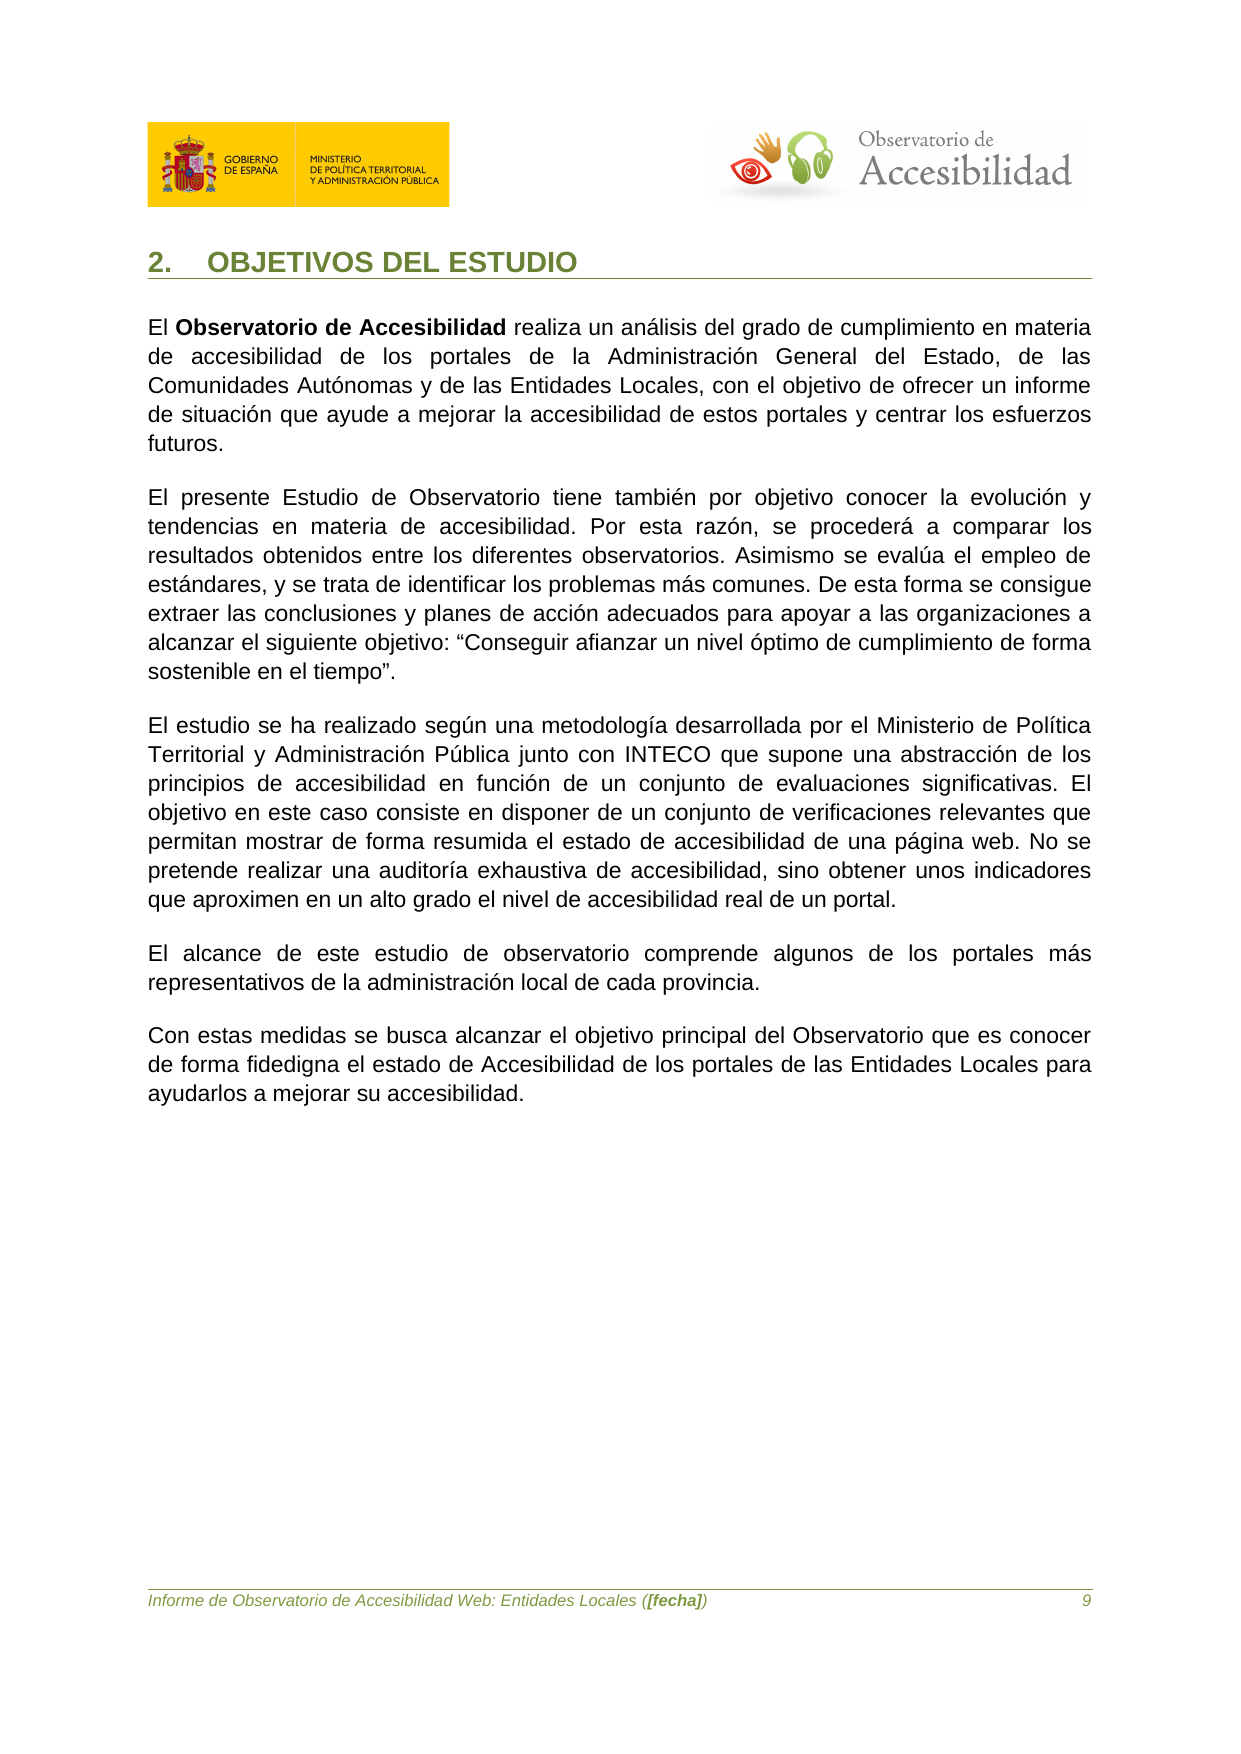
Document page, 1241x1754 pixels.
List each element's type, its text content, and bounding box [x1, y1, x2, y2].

text Con estas medidas se busca alcanzar el objetivo principal del Observatorio que es conocer de forma fidedigna el estado de Accesibilidad de los portales de las Entidades Locales para ayudarlos a mejorar su accesibilidad. [148, 1022, 1092, 1107]
text El presente Estudio de Observatorio tiene también por objetivo conocer la evolución y tendencias en materia de accesibilidad. Por esta razón, se procederá a comparar los resultados obtenidos entre los diferentes observatorios. Asimismo se evalúa el empleo de estándares, y se trata de identificar los problemas más comunes. De esta forma se consigue extraer las conclusiones y planes de acción adecuados para apoyar a las organizaciones a alcanzar el siguiente objetivo: “Conseguir afianzar un nivel óptimo de cumplimiento de forma sostenible en el tiempo”. [148, 484, 1092, 684]
text El Observatorio de Accesibilidad realiza un análisis del grado de cumplimiento en materia de accesibilidad de los portales de la Administración General del Estado, de las Comunidades Autónomas y de las Entidades Locales, con el objetivo de ofrecer un informe de situación que ayude a mejorar la accesibilidad de estos portales y centrar los esfuerzos futuros. [148, 314, 1092, 456]
text El estudio se ha realizado según una metodología desarrollada por el Ministerio de Política Territorial y Administración Pública junto con INTECO que supone una abstracción de los principios de accesibilidad en función de un conjunto de evaluaciones significativas. El objetivo en este caso consiste en disponer de un conjunto de verificaciones relevantes que permitan mostrar de forma resumida el estado de accesibilidad de una página web. No se pretende realizar una auditoría exhaustiva de accesibilidad, sino obtener unos indicadores que aproximen en un alto grado el nivel de accesibilidad real de un portal. [148, 712, 1092, 912]
text El alcance de este estudio de observatorio comprende algunos de los portales más representativos de la administración local de cada provincia. [148, 939, 1092, 995]
list Objetivos del estudio [148, 245, 1092, 278]
